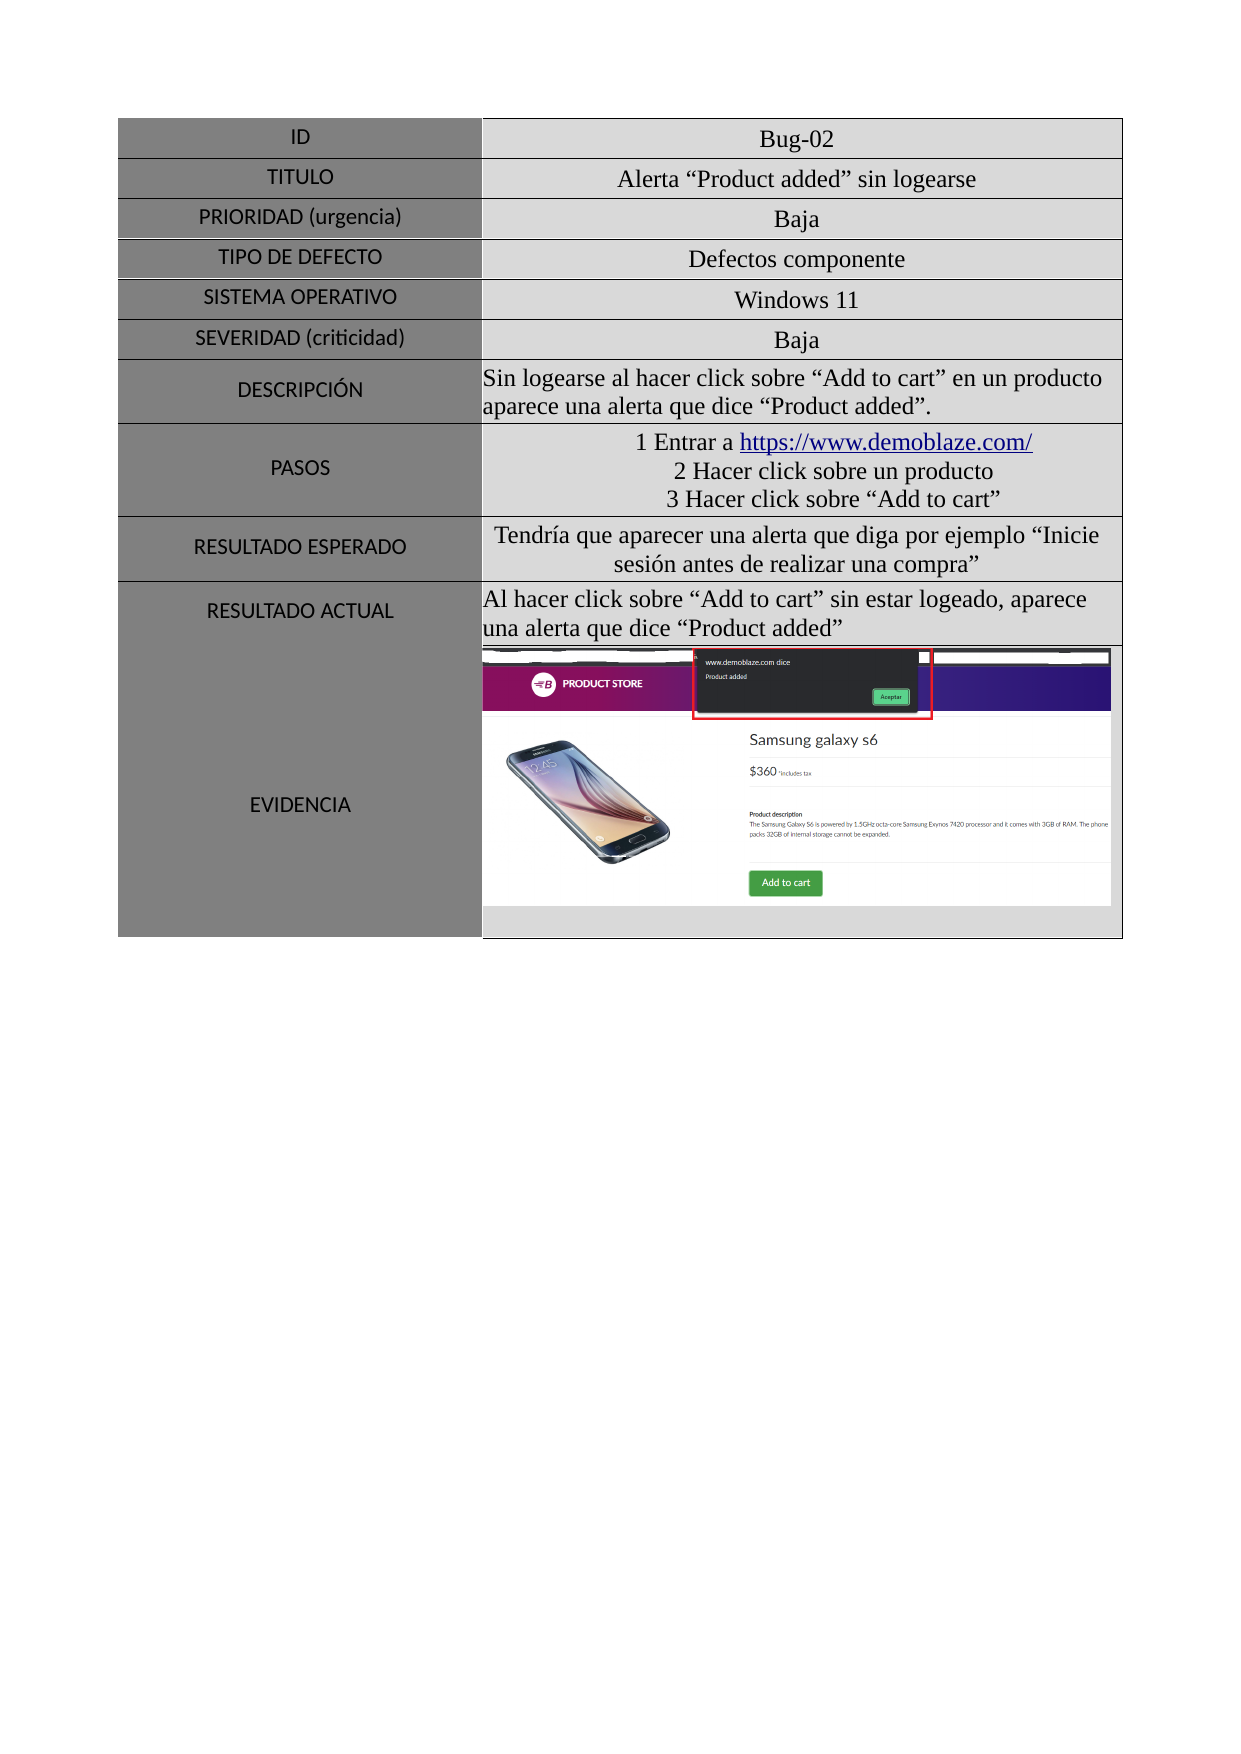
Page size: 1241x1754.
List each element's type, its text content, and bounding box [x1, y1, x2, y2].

table_cell Baja [483, 199, 1122, 238]
table_cell PASOS [118, 424, 482, 516]
table_header ID [118, 118, 482, 158]
table_cell TIPO DE DEFECTO [118, 240, 482, 278]
table_cell Defectos componente [483, 240, 1122, 278]
table_cell TITULO [118, 159, 482, 198]
table_cell Baja [483, 320, 1122, 359]
table_cell EVIDENCIA [118, 645, 482, 937]
table_cell RESULTADO ACTUAL [118, 582, 482, 645]
table_cell PRIORIDAD (urgencia) [118, 199, 482, 238]
table_cell SEVERIDAD (criticidad) [118, 320, 482, 359]
table_cell Windows 11 [483, 280, 1122, 319]
table_cell DESCRIPCIÓN [118, 360, 482, 423]
table_cell RESULTADO ESPERADO [118, 517, 482, 581]
table_cell Sin logearse al hacer click sobre “Add to cart” en un producto aparece una alerta que dice “Product added”. [483, 360, 1122, 423]
table_cell Alerta “Product added” sin logearse [483, 159, 1122, 198]
table_cell Al hacer click sobre “Add to cart” sin estar logeado, aparece una alerta que dice “Product added” [483, 582, 1122, 645]
table_cell 1 Entrar a https://www.demoblaze.com/ 2 Hacer click sobre un producto 3 Hacer click sobre “Add to cart” [483, 424, 1122, 516]
table_cell [483, 646, 1122, 937]
picture [482, 648, 1111, 906]
table_header Bug-02 [483, 119, 1122, 158]
table_cell SISTEMA OPERATIVO [118, 280, 482, 319]
table_cell Tendría que aparecer una alerta que diga por ejemplo “Inicie sesión antes de realizar una compra” [483, 517, 1122, 581]
